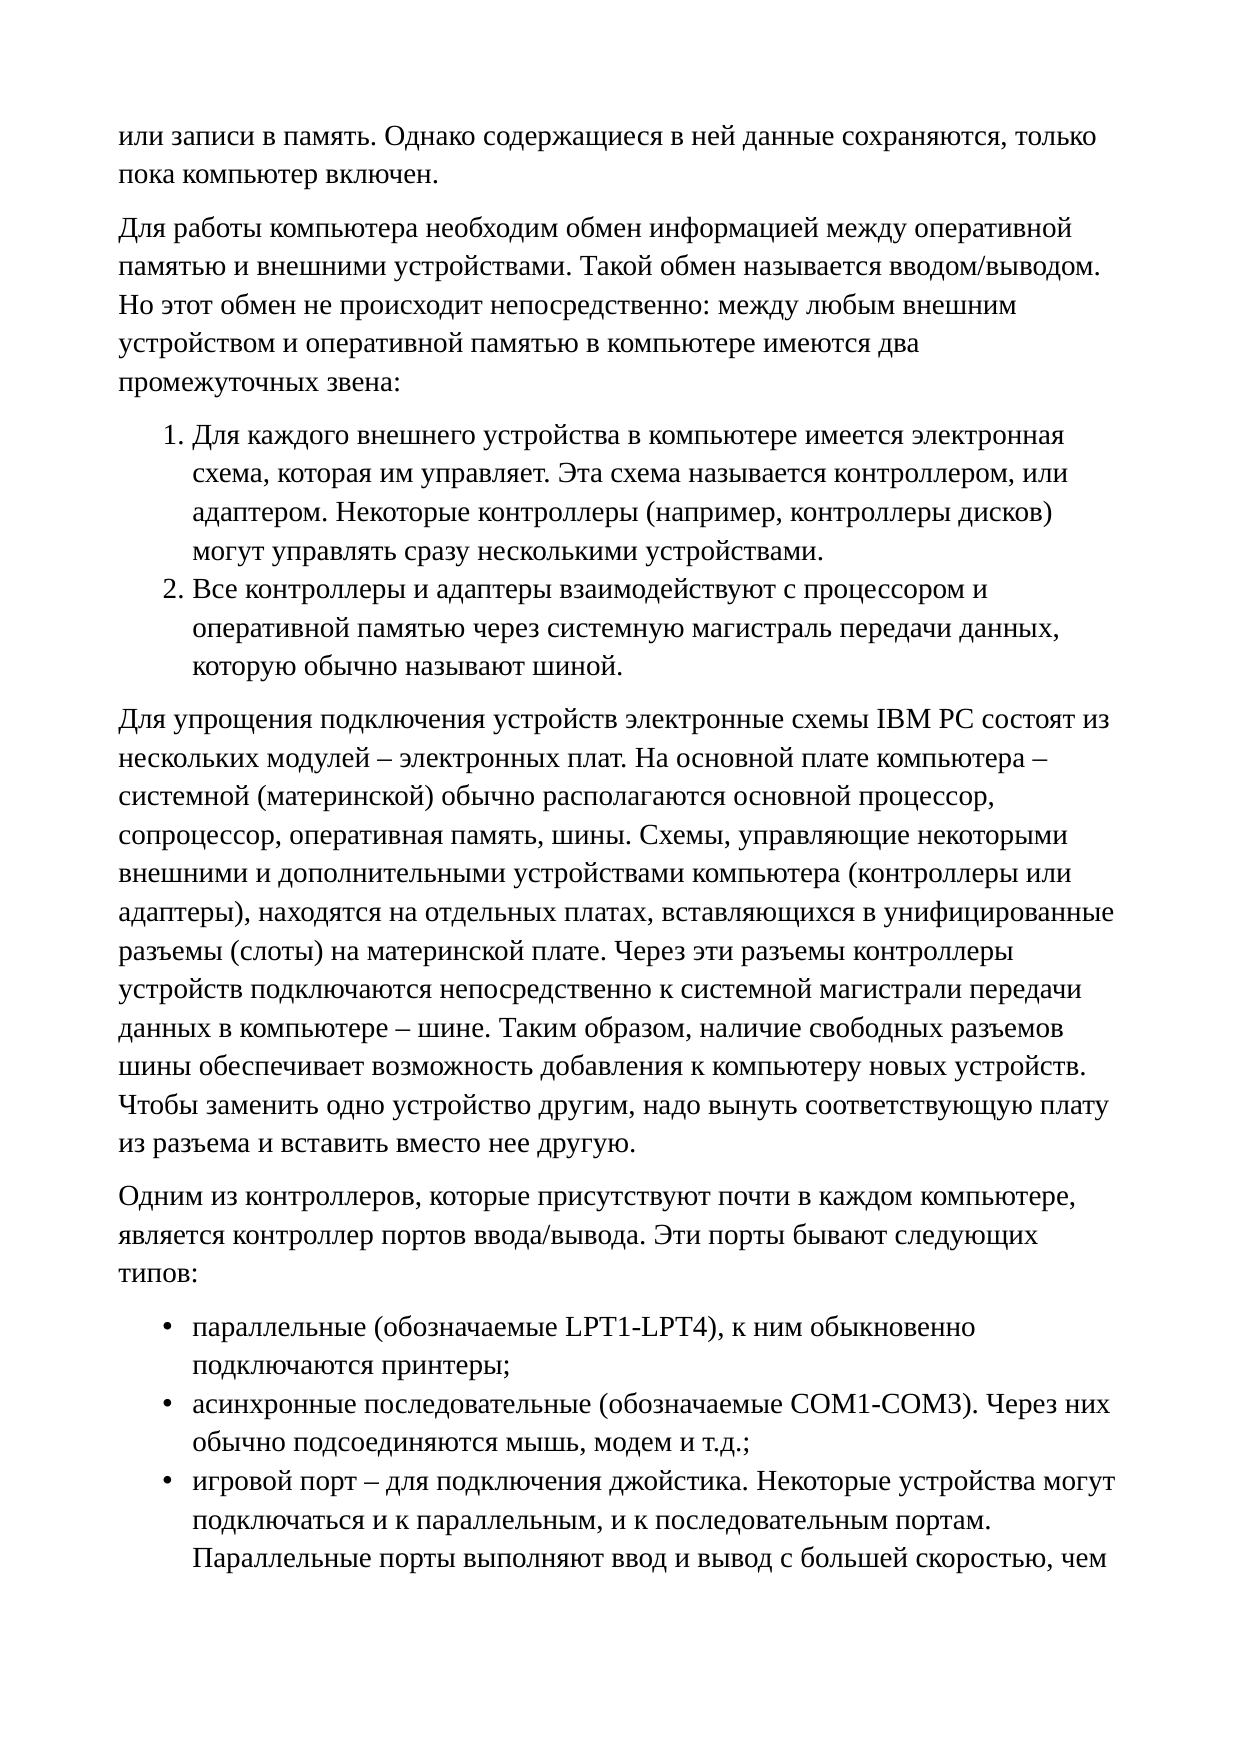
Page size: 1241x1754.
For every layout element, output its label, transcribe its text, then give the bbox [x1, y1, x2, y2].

list асинхронные последовательные (обозначаемые СОМ1-COM3). Через них обычно подсоединяются мышь, модем и т.д.; [162, 1386, 1122, 1458]
list игровой порт – для подключения джойстика. Некоторые устройства могут подключаться и к параллельным, и к последовательным портам. Параллельные порты выполняют ввод и вывод с большей скоростью, чем [162, 1463, 1122, 1574]
list Для каждого внешнего устройства в компьютере имеется электронная схема, которая им управляет. Эта схема называется контроллером, или адаптером. Некоторые контроллеры (например, контроллеры дисков) могут управлять сразу несколькими устройствами. [162, 417, 1122, 566]
list параллельные (обозначаемые LPT1-LPT4), к ним обыкновенно подключаются принтеры; [162, 1309, 1122, 1381]
text Для упрощения подключения устройств электронные схемы IBM PC состоят из нескольких модулей – электронных плат. На основной плате компьютера – системной (материнской) обычно располагаются основной процессор, сопроцессор, оперативная память, шины. Схемы, управляющие некоторыми внешними и дополнительными устройствами компьютера (контроллеры или адаптеры), находятся на отдельных платах, вставляющихся в унифицированные разъемы (слоты) на материнской плате. Через эти разъемы контроллеры устройств подключаются непосредственно к системной магистрали передачи данных в компьютере – шине. Таким образом, наличие свободных разъемов шины обеспечивает возможность добавления к компьютеру новых устройств. Чтобы заменить одно устройство другим, надо вынуть соответствующую плату из разъема и вставить вместо нее другую. [118, 701, 1122, 1159]
text Для работы компьютера необходим обмен информацией между оперативной памятью и внешними устройствами. Такой обмен называется вводом/выводом. Но этот обмен не происходит непосредственно: между любым внешним устройством и оперативной памятью в компьютере имеются два промежуточных звена: [118, 210, 1122, 397]
text Одним из контроллеров, которые присутствуют почти в каждом компьютере, является контроллер портов ввода/вывода. Эти порты бывают следующих типов: [118, 1178, 1122, 1289]
text или записи в память. Однако содержащиеся в ней данные сохраняются, только пока компьютер включен. [118, 118, 1122, 190]
list Все контроллеры и адаптеры взаимодействуют с процессором и оперативной памятью через системную магистраль передачи данных, которую обычно называют шиной. [162, 571, 1122, 682]
